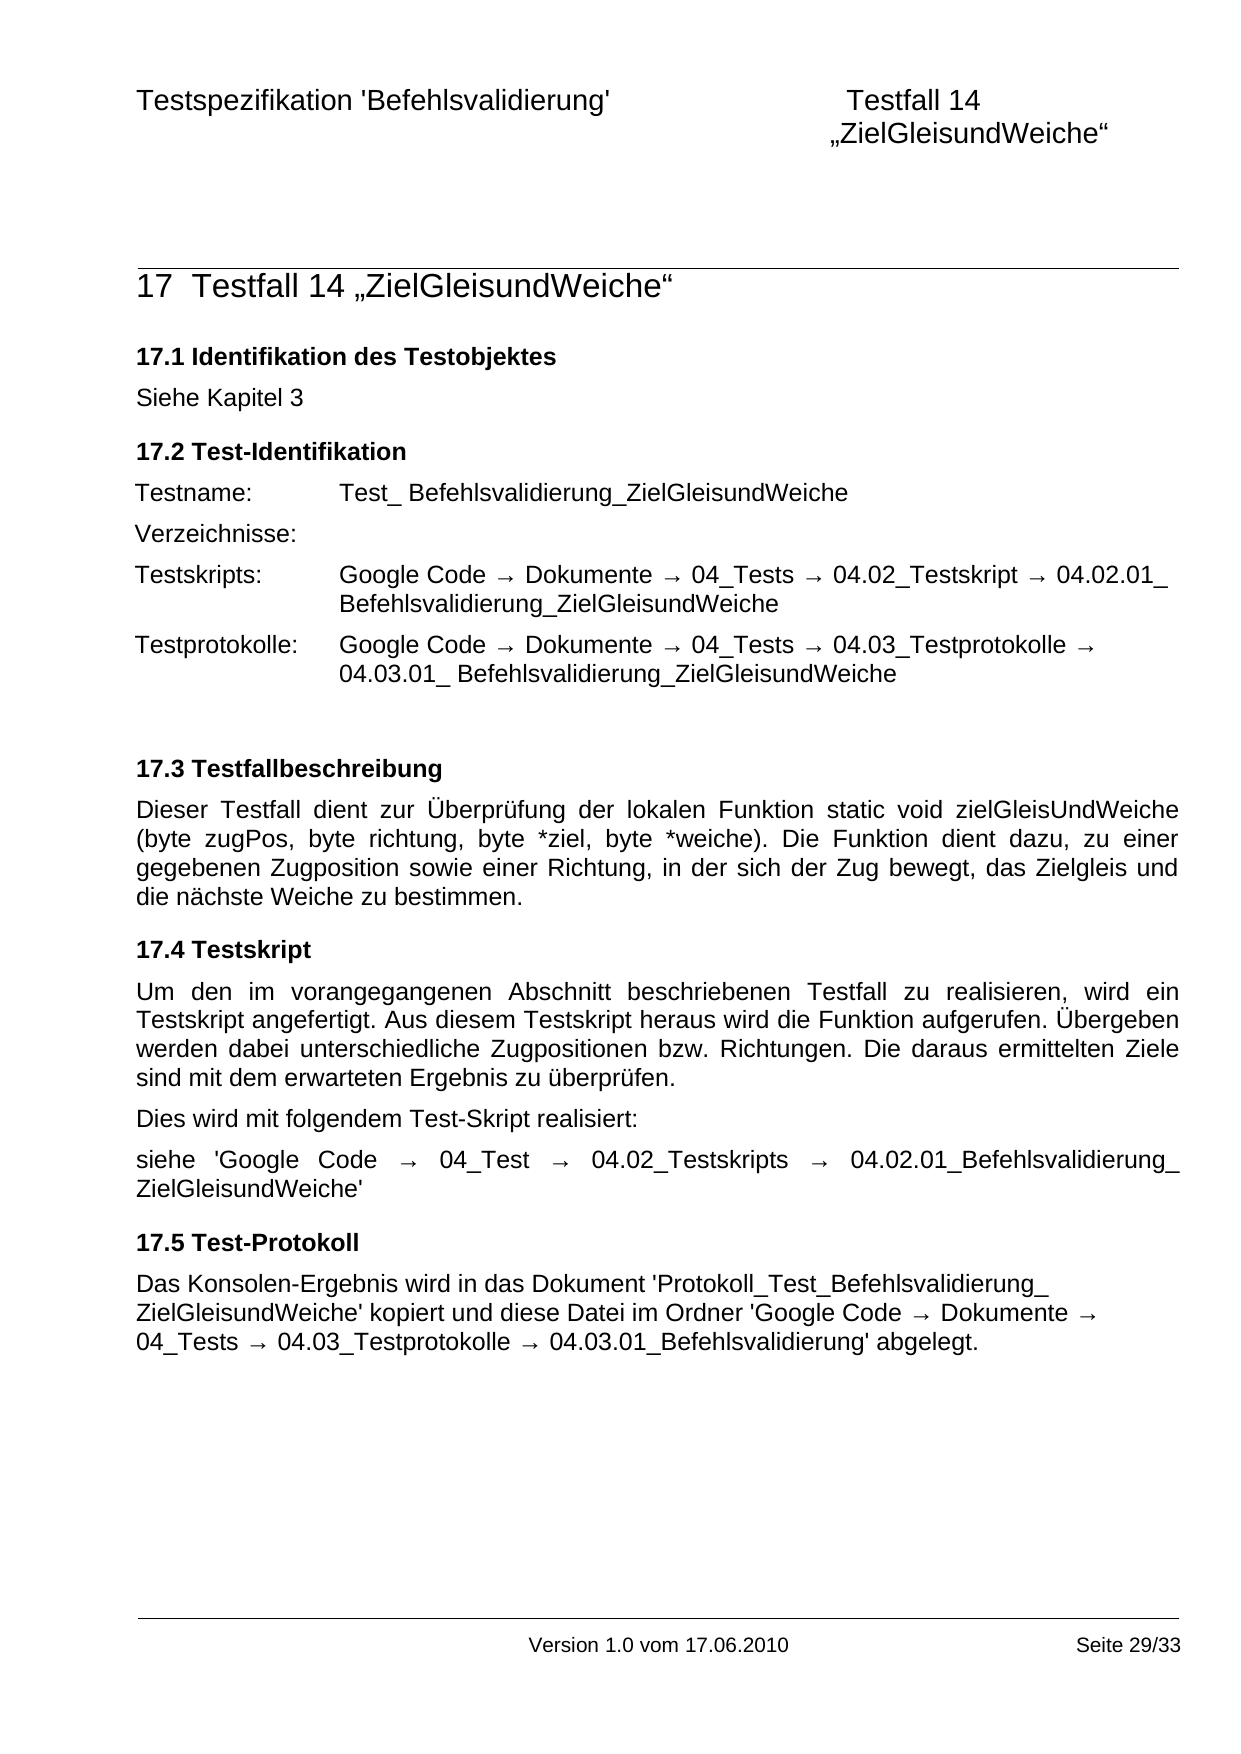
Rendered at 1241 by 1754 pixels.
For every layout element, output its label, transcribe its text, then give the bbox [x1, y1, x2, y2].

text Testname: Test_ Befehlsvalidierung_ZielGleisundWeiche [134, 478, 1181, 507]
subtitle Testfall 14 „ZielGleisundWeiche“ [136, 289, 1181, 304]
subtitle Test-Identifikation [136, 437, 1181, 466]
subtitle Testfallbeschreibung [136, 754, 1181, 783]
subtitle Test-Protokoll [136, 1228, 1181, 1257]
text Das Konsolen-Ergebnis wird in das Dokument 'Protokoll_Test_Befehlsvalidierung_ ZielGleisundWeiche' kopiert und diese Datei im Ordner 'Google Code → Dokumente → 04_Tests → 04.03_Testprotokolle → 04.03.01_Befehlsvalidierung' abgelegt. [136, 1269, 1181, 1356]
text Siehe Kapitel 3 [136, 383, 1181, 412]
text Dieser Testfall dient zur Überprüfung der lokalen Funktion static void zielGleisUndWeiche (byte zugPos, byte richtung, byte *ziel, byte *weiche). Die Funktion dient dazu, zu einer gegebenen Zugposition sowie einer Richtung, in der sich der Zug bewegt, das Zielgleis und die nächste Weiche zu bestimmen. [136, 796, 1181, 911]
text Testprotokolle: Google Code → Dokumente → 04_Tests → 04.03_Testprotokolle → 04.03.01_ Befehlsvalidierung_ZielGleisundWeiche [134, 631, 1181, 688]
text Dies wird mit folgendem Test-Skript realisiert: [136, 1104, 1181, 1133]
text siehe 'Google Code → 04_Test → 04.02_Testskripts → 04.02.01_Befehlsvalidierung_ ZielGleisundWeiche' [136, 1146, 1181, 1203]
subtitle Identifikation des Testobjektes [136, 342, 1181, 371]
text Um den im vorangegangenen Abschnitt beschriebenen Testfall zu realisieren, wird ein Testskript angefertigt. Aus diesem Testskript heraus wird die Funktion aufgerufen. Übergeben werden dabei unterschiedliche Zugpositionen bzw. Richtungen. Die daraus ermittelten Ziele sind mit dem erwarteten Ergebnis zu überprüfen. [136, 977, 1181, 1092]
subtitle Testskript [136, 936, 1181, 964]
text Verzeichnisse: [134, 519, 1181, 548]
text Testskripts: Google Code → Dokumente → 04_Tests → 04.02_Testskript → 04.02.01_ Befehlsvalidierung_ZielGleisundWeiche [134, 561, 1181, 618]
